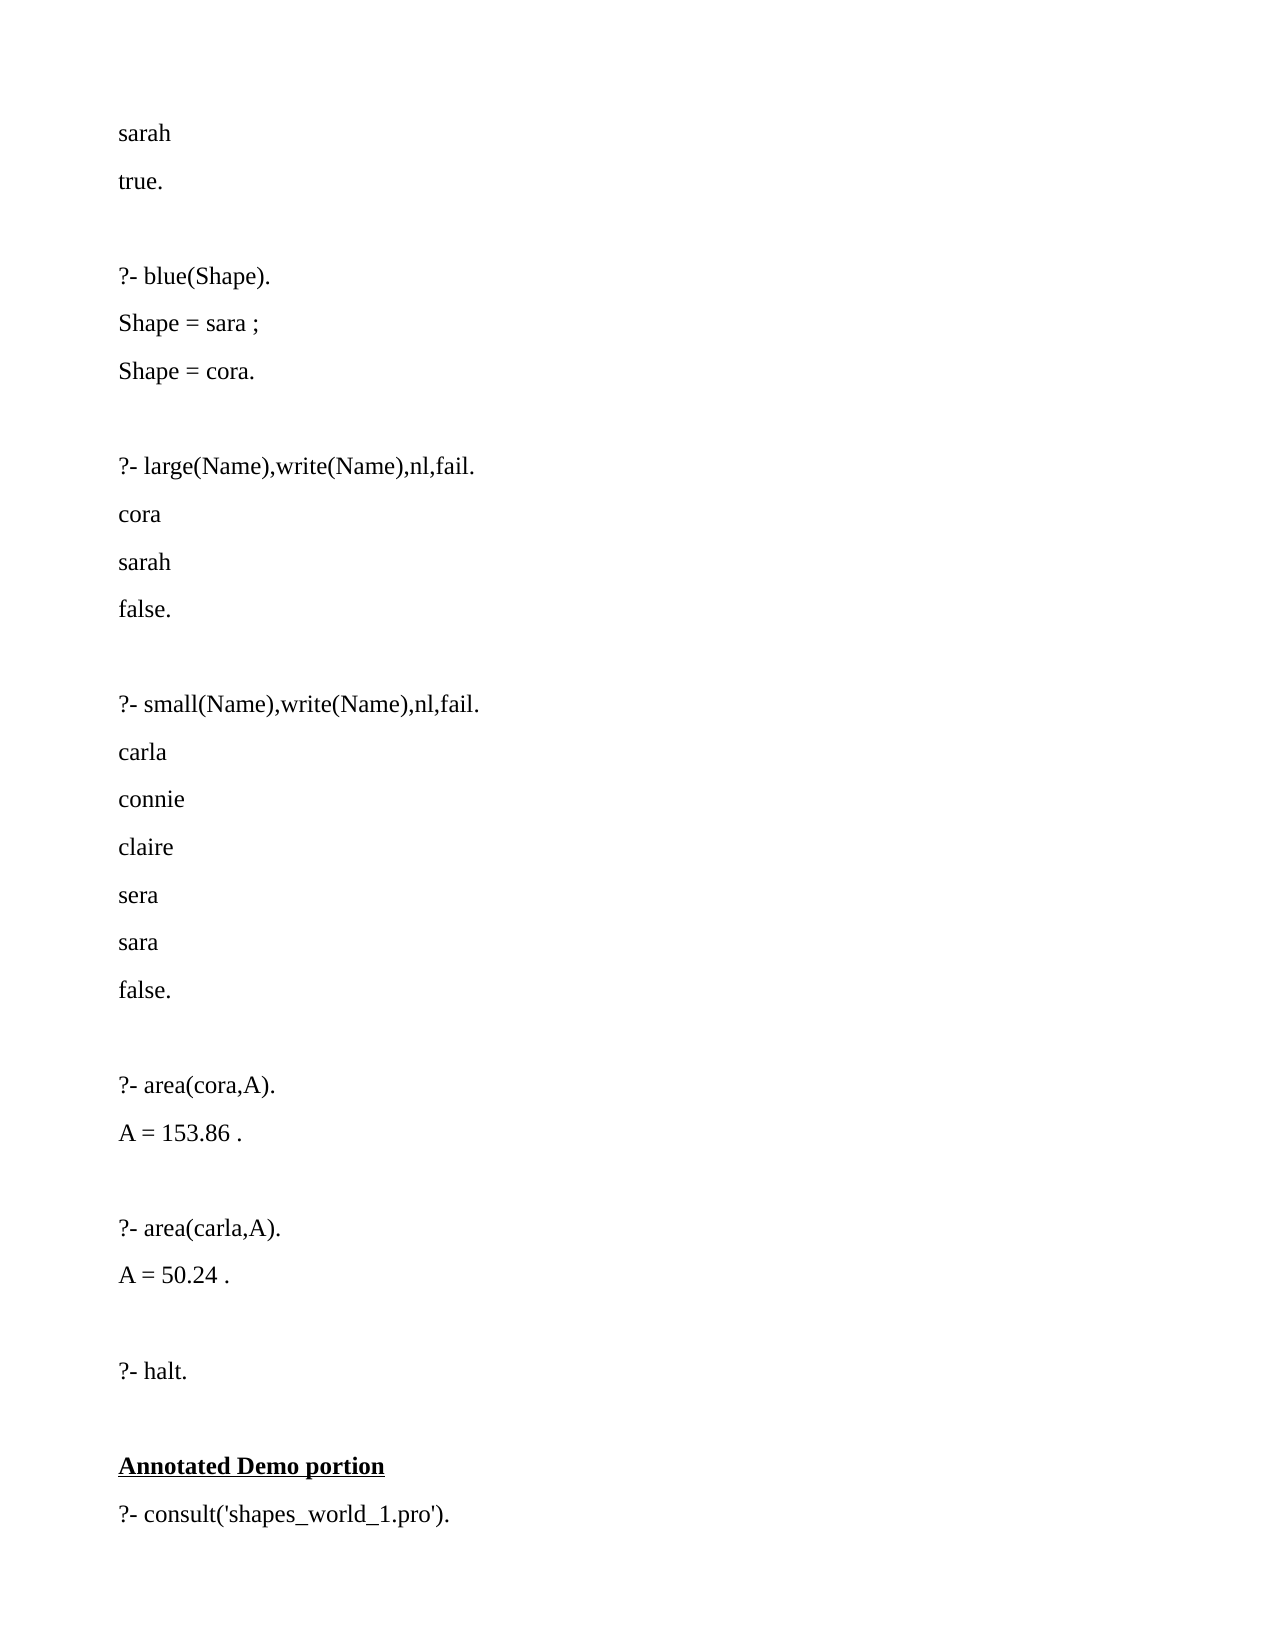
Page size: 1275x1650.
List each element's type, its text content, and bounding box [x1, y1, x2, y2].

text false. [118, 594, 1157, 623]
text carla [118, 737, 1157, 766]
text Shape = sara ; [118, 308, 1157, 337]
text sara [118, 927, 1157, 956]
text A = 50.24 . [118, 1261, 1157, 1289]
text ?- blue(Shape). [118, 261, 1157, 290]
text ?- area(cora,A). [118, 1070, 1157, 1099]
text A = 153.86 . [118, 1118, 1157, 1147]
text Shape = cora. [118, 356, 1157, 385]
text claire [118, 832, 1157, 861]
text ?- area(carla,A). [118, 1213, 1157, 1242]
text ?- small(Name),write(Name),nl,fail. [118, 689, 1157, 718]
text sera [118, 880, 1157, 908]
text ?- halt. [118, 1356, 1157, 1384]
text true. [118, 166, 1157, 194]
text Annotated Demo portion [118, 1451, 1157, 1480]
text false. [118, 975, 1157, 1004]
text ?- consult('shapes_world_1.pro'). [118, 1499, 1157, 1527]
text sarah [118, 547, 1157, 575]
text cora [118, 499, 1157, 528]
text sarah [118, 118, 1157, 147]
text ?- large(Name),write(Name),nl,fail. [118, 451, 1157, 480]
text connie [118, 784, 1157, 813]
